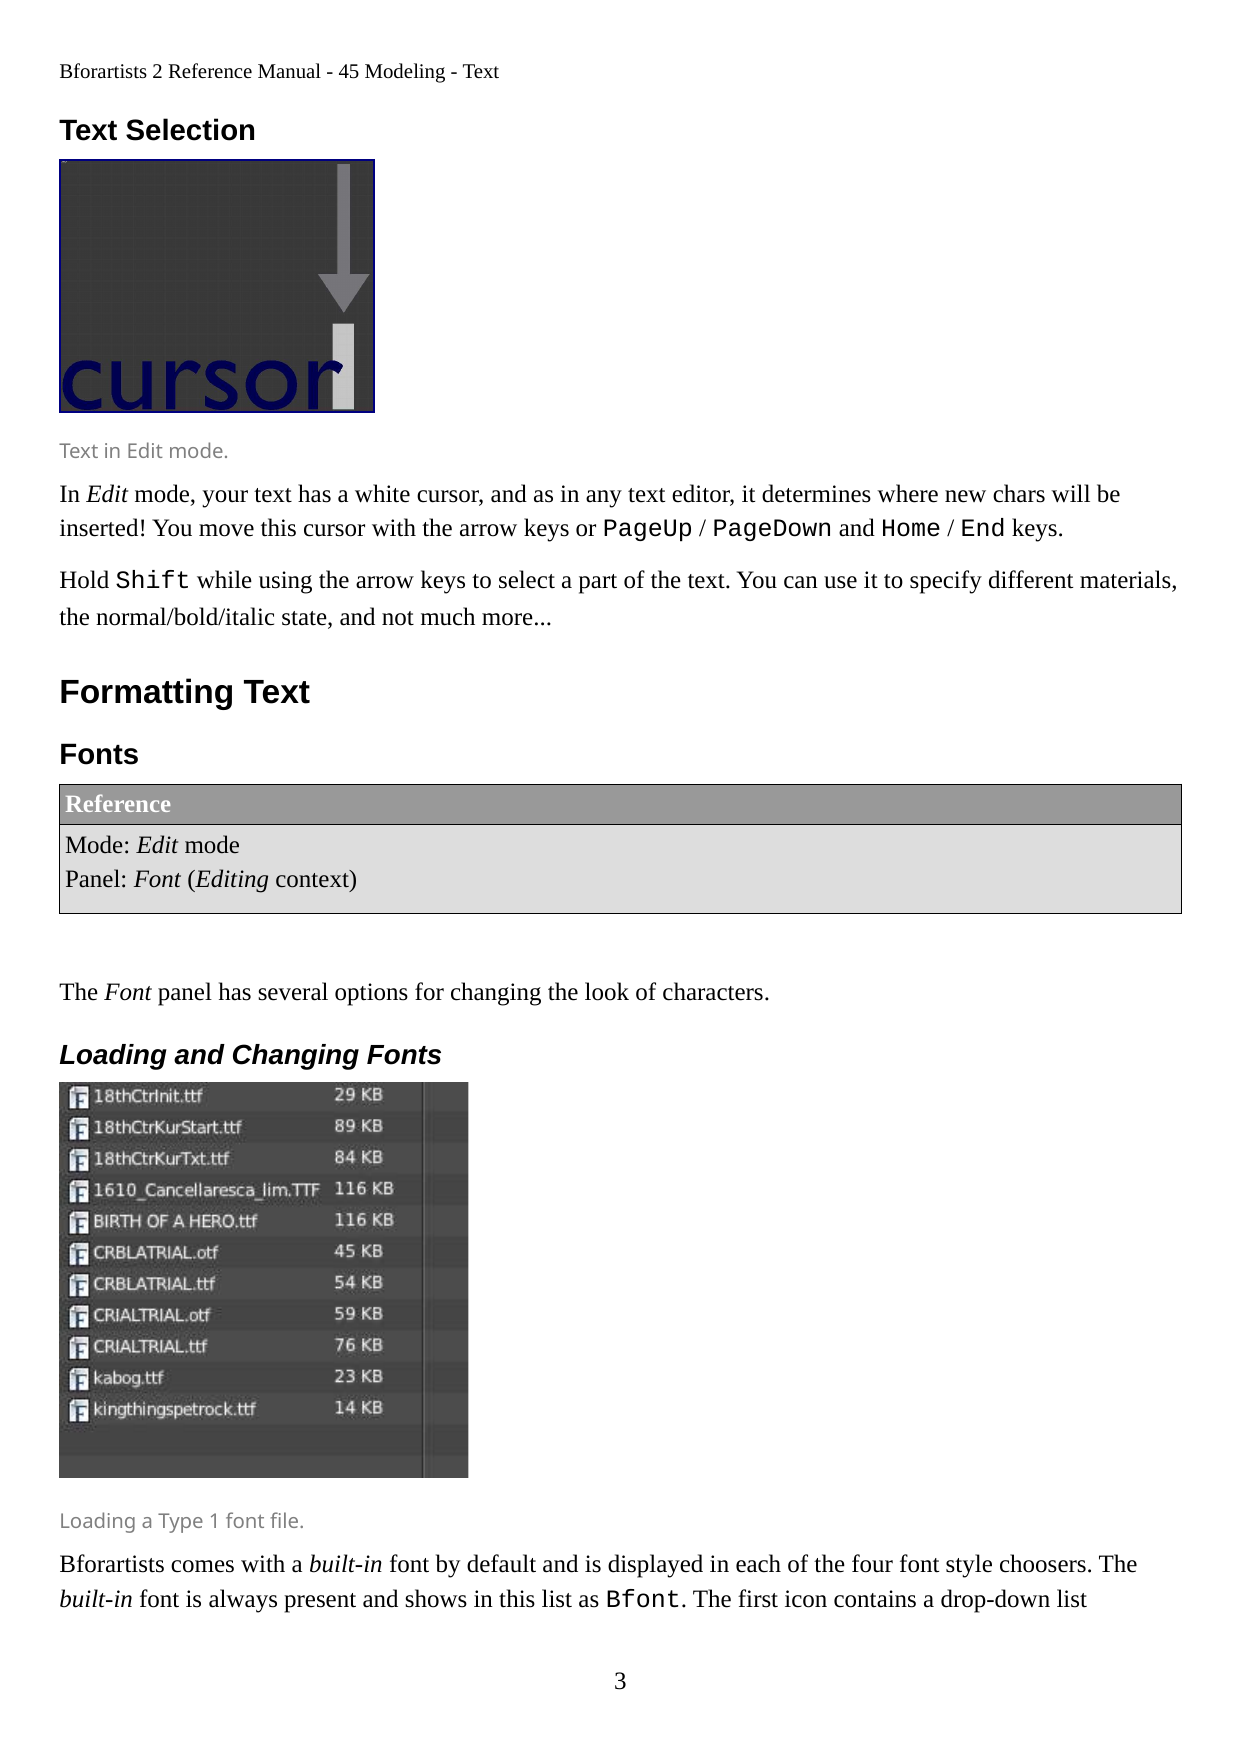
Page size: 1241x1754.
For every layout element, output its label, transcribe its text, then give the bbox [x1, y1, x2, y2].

text The Font panel has several options for changing the look of characters. [59, 977, 1181, 1005]
subtitle Loading and Changing Fonts [59, 1038, 1181, 1070]
picture [61, 161, 373, 411]
table_header Reference [60, 785, 1181, 824]
text In Edit mode, your text has a white cursor, and as in any text editor, it determines where new chars will be inserted! You move this cursor with the arrow keys or PageUp / PageDown and Home / End keys. [59, 479, 1181, 544]
text Text in Edit mode. [59, 433, 1181, 464]
subtitle Fonts [59, 737, 1181, 771]
text Bforartists comes with a built-in font by default and is displayed in each of the four font style choosers. The built-in font is always present and shows in this list as Bfont. The first icon contains a drop-down list [59, 1549, 1181, 1614]
text Loading a Type 1 font file. [59, 1503, 1181, 1534]
subtitle Formatting Text [59, 672, 1181, 710]
picture [59, 1082, 469, 1478]
subtitle Text Selection [59, 113, 1181, 146]
text Hold Shift while using the arrow keys to select a part of the text. You can use it to specify different materials, the normal/bold/italic state, and not much more... [59, 565, 1181, 630]
table_cell Mode: Edit mode Panel: Font (Editing context) [60, 825, 1181, 913]
